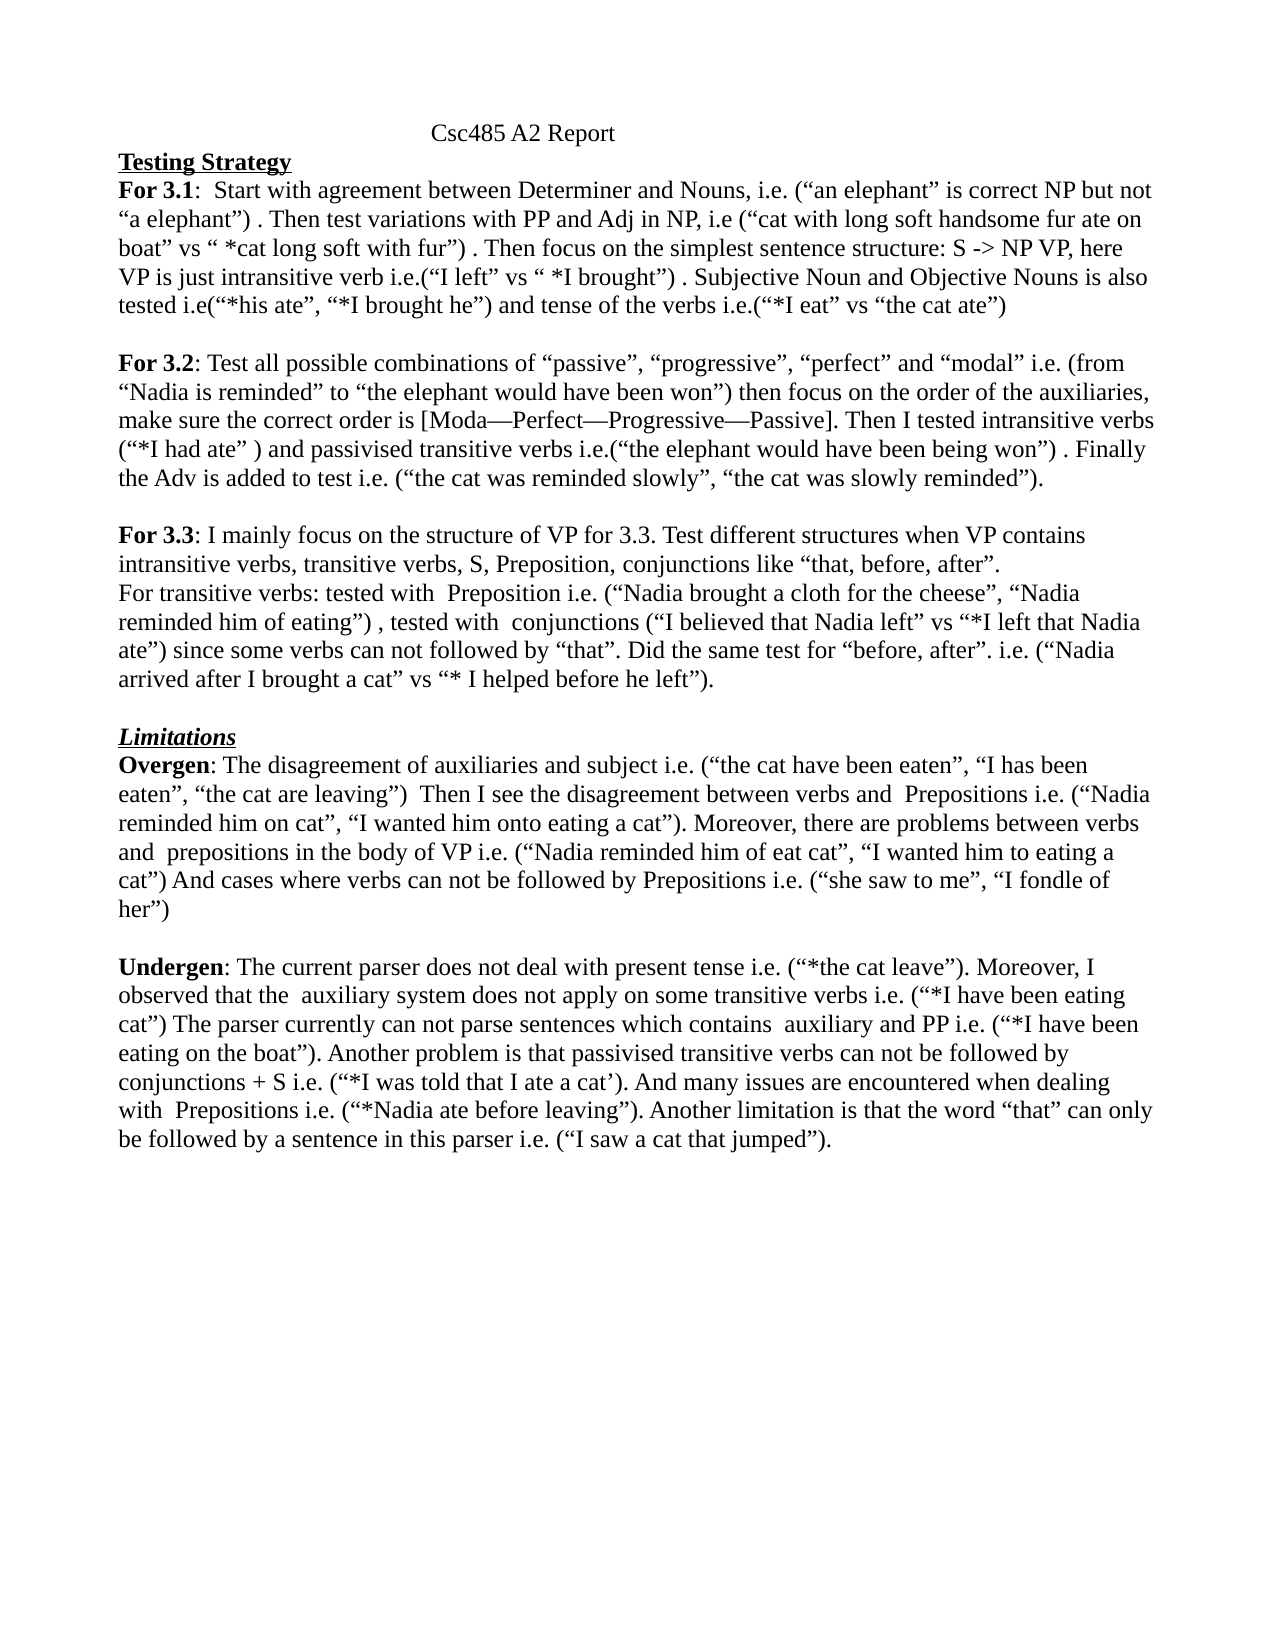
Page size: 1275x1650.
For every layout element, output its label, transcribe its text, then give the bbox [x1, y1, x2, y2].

text For 3.1: Start with agreement between Determiner and Nouns, i.e. (“an elephant” is correct NP but not “a elephant”) . Then test variations with PP and Adj in NP, i.e (“cat with long soft handsome fur ate on boat” vs “ *cat long soft with fur”) . Then focus on the simplest sentence structure: S -> NP VP, here VP is just intransitive verb i.e.(“I left” vs “ *I brought”) . Subjective Noun and Objective Nouns is also tested i.e(“*his ate”, “*I brought he”) and tense of the verbs i.e.(“*I eat” vs “the cat ate”) [118, 176, 1157, 319]
text Overgen: The disagreement of auxiliaries and subject i.e. (“the cat have been eaten”, “I has been eaten”, “the cat are leaving”) Then I see the disagreement between verbs and Prepositions i.e. (“Nadia reminded him on cat”, “I wanted him onto eating a cat”). Moreover, there are problems between verbs and prepositions in the body of VP i.e. (“Nadia reminded him of eat cat”, “I wanted him to eating a cat”) And cases where verbs can not be followed by Prepositions i.e. (“she saw to me”, “I fondle of her”) [118, 751, 1157, 923]
text Undergen: The current parser does not deal with present tense i.e. (“*the cat leave”). Moreover, I observed that the auxiliary system does not apply on some transitive verbs i.e. (“*I have been eating cat”) The parser currently can not parse sentences which contains auxiliary and PP i.e. (“*I have been eating on the boat”). Another problem is that passivised transitive verbs can not be followed by conjunctions + S i.e. (“*I was told that I ate a cat’). And many issues are encountered when dealing with Prepositions i.e. (“*Nadia ate before leaving”). Another limitation is that the word “that” can only be followed by a sentence in this parser i.e. (“I saw a cat that jumped”). [118, 952, 1157, 1153]
text Testing Strategy [118, 147, 1157, 176]
text For 3.3: I mainly focus on the structure of VP for 3.3. Test different structures when VP contains intransitive verbs, transitive verbs, S, Preposition, conjunctions like “that, before, after”. [118, 521, 1157, 578]
text Csc485 A2 Report [118, 118, 1157, 147]
text For transitive verbs: tested with Preposition i.e. (“Nadia brought a cloth for the cheese”, “Nadia reminded him of eating”) , tested with conjunctions (“I believed that Nadia left” vs “*I left that Nadia ate”) since some verbs can not followed by “that”. Did the same test for “before, after”. i.e. (“Nadia arrived after I brought a cat” vs “* I helped before he left”). [118, 578, 1157, 693]
text For 3.2: Test all possible combinations of “passive”, “progressive”, “perfect” and “modal” i.e. (from “Nadia is reminded” to “the elephant would have been won”) then focus on the order of the auxiliaries, make sure the correct order is [Moda—Perfect—Progressive—Passive]. Then I tested intransitive verbs (“*I had ate” ) and passivised transitive verbs i.e.(“the elephant would have been being won”) . Finally the Adv is added to test i.e. (“the cat was reminded slowly”, “the cat was slowly reminded”). [118, 348, 1157, 492]
text Limitations [118, 722, 1157, 751]
